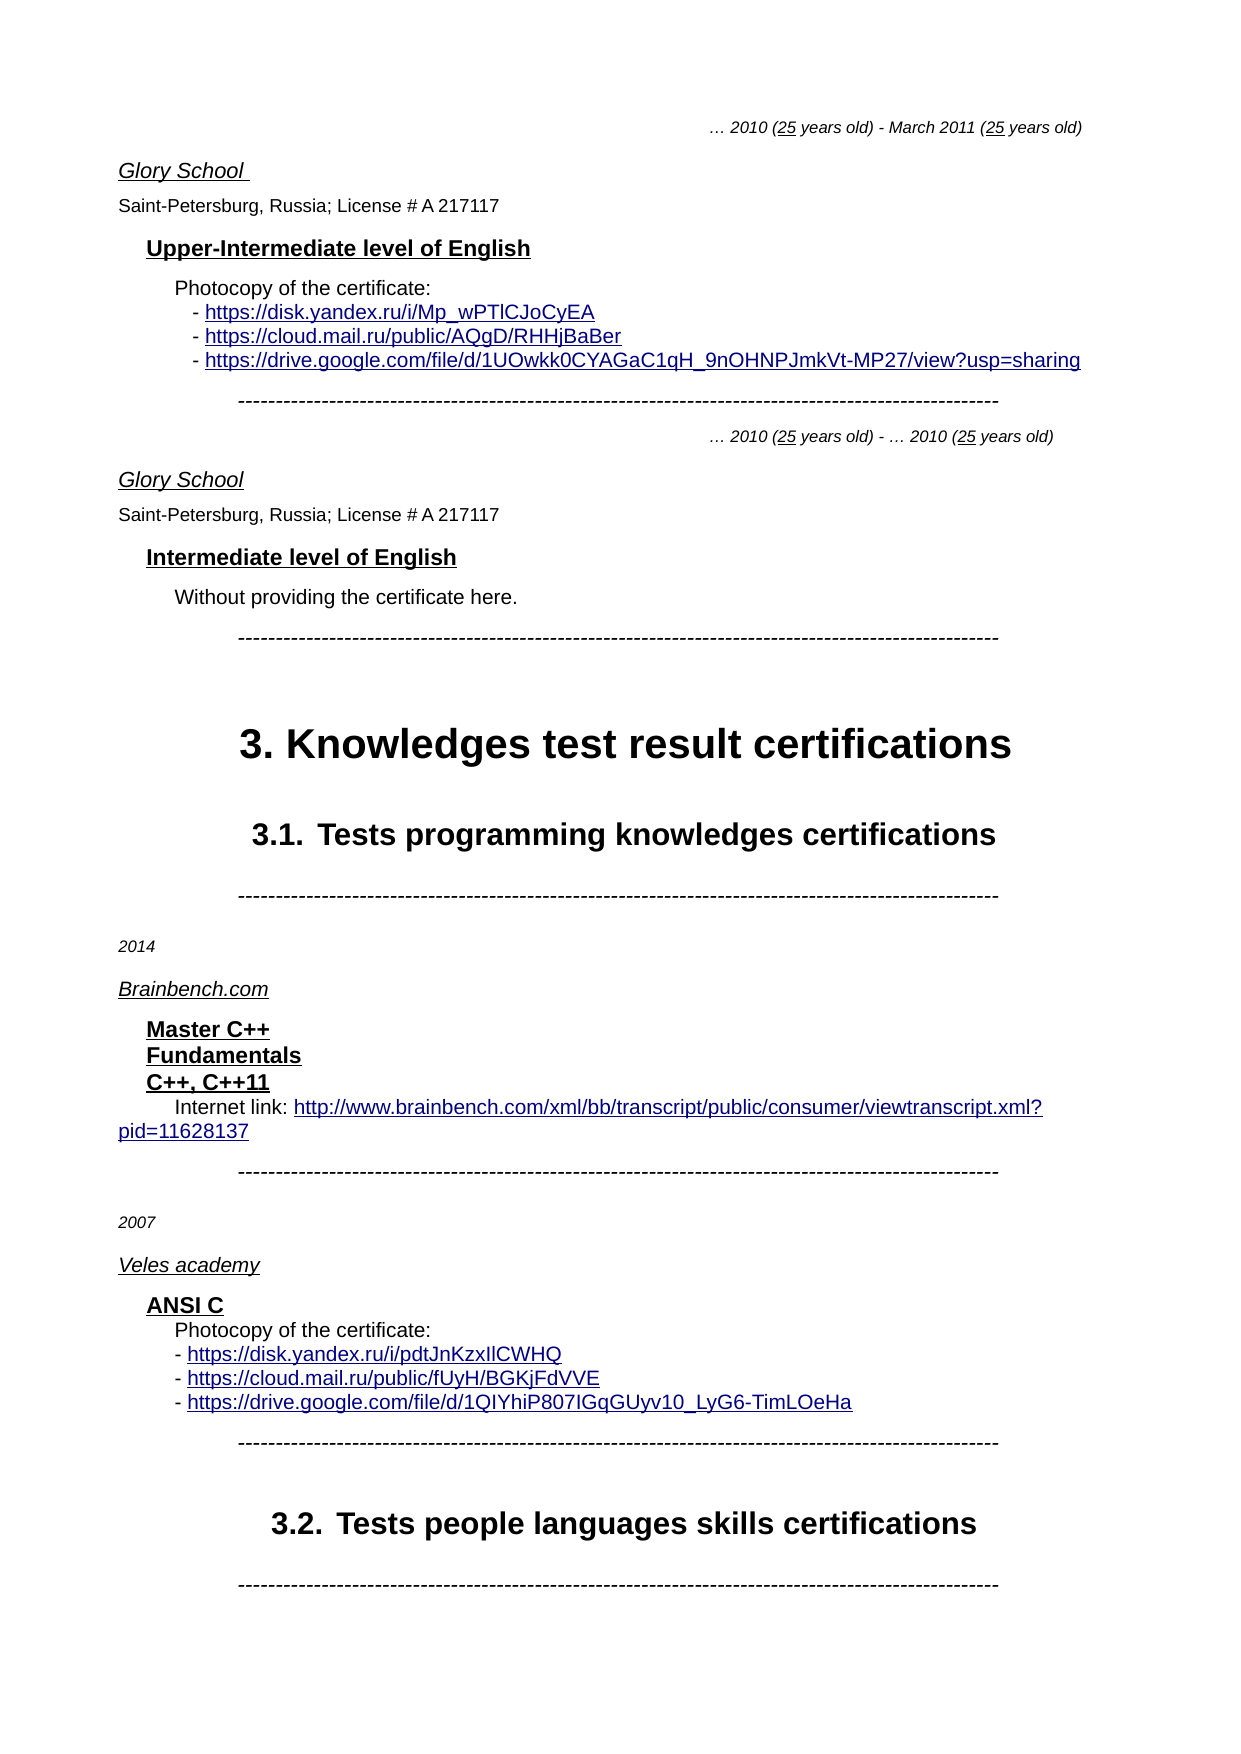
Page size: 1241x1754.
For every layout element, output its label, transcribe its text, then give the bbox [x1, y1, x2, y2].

text Veles academy [118, 1253, 1122, 1277]
subtitle Knowledges test result certifications [118, 720, 1122, 768]
text Saint-Petersburg, Russia; License # A 217117 [118, 504, 1122, 526]
text - https://cloud.mail.ru/public/AQgD/RHHjBaBer [118, 324, 1122, 348]
title ANSI C [118, 1292, 1122, 1318]
text - https://disk.yandex.ru/i/Mp_wPTlCJoCyEA [118, 300, 1122, 324]
text Glory School [118, 467, 1122, 492]
text Brainbench.com [118, 977, 1122, 1001]
text ---------------------------------------------------------------------------------------------------- [118, 624, 1122, 651]
text Saint-Petersburg, Russia; License # A 217117 [118, 195, 1122, 217]
text Internet link: http://www.brainbench.com/xml/bb/transcript/public/consumer/viewtranscript.xml?pid=11628137 [118, 1095, 1122, 1143]
text ---------------------------------------------------------------------------------------------------- [118, 882, 1122, 908]
title Fundamentals [118, 1042, 1122, 1068]
text ---------------------------------------------------------------------------------------------------- [118, 1571, 1122, 1598]
text 2007 [118, 1213, 1122, 1232]
text Photocopy of the certificate: [118, 276, 1122, 300]
text Without providing the certificate here. [118, 585, 1122, 609]
text Glory School [118, 158, 1122, 183]
text Photocopy of the certificate: [118, 1318, 1122, 1342]
title Master C++ [118, 1016, 1122, 1042]
text ---------------------------------------------------------------------------------------------------- [118, 1429, 1122, 1455]
text ---------------------------------------------------------------------------------------------------- [118, 1158, 1122, 1184]
title Upper-Intermediate level of English [118, 235, 1122, 261]
title Intermediate level of English [118, 544, 1122, 570]
text 2014 [118, 937, 1122, 956]
text ---------------------------------------------------------------------------------------------------- [118, 387, 1122, 413]
title C++, C++11 [118, 1068, 1122, 1095]
text - https://drive.google.com/file/d/1UOwkk0CYAGaC1qH_9nOHNPJmkVt-MP27/view?usp=sharing [118, 348, 1122, 372]
text … 2010 (25 years old) - March 2011 (25 years old) [118, 118, 1122, 137]
text - https://drive.google.com/file/d/1QIYhiP807IGqGUyv10_LyG6-TimLOeHa [118, 1390, 1122, 1414]
text … 2010 (25 years old) - … 2010 (25 years old) [118, 427, 1122, 446]
text - https://cloud.mail.ru/public/fUyH/BGKjFdVVE [118, 1366, 1122, 1390]
subtitle Tests people languages skills certifications [118, 1505, 1122, 1541]
text - https://disk.yandex.ru/i/pdtJnKzxIlCWHQ [118, 1342, 1122, 1366]
subtitle Tests programming knowledges certifications [118, 816, 1122, 852]
